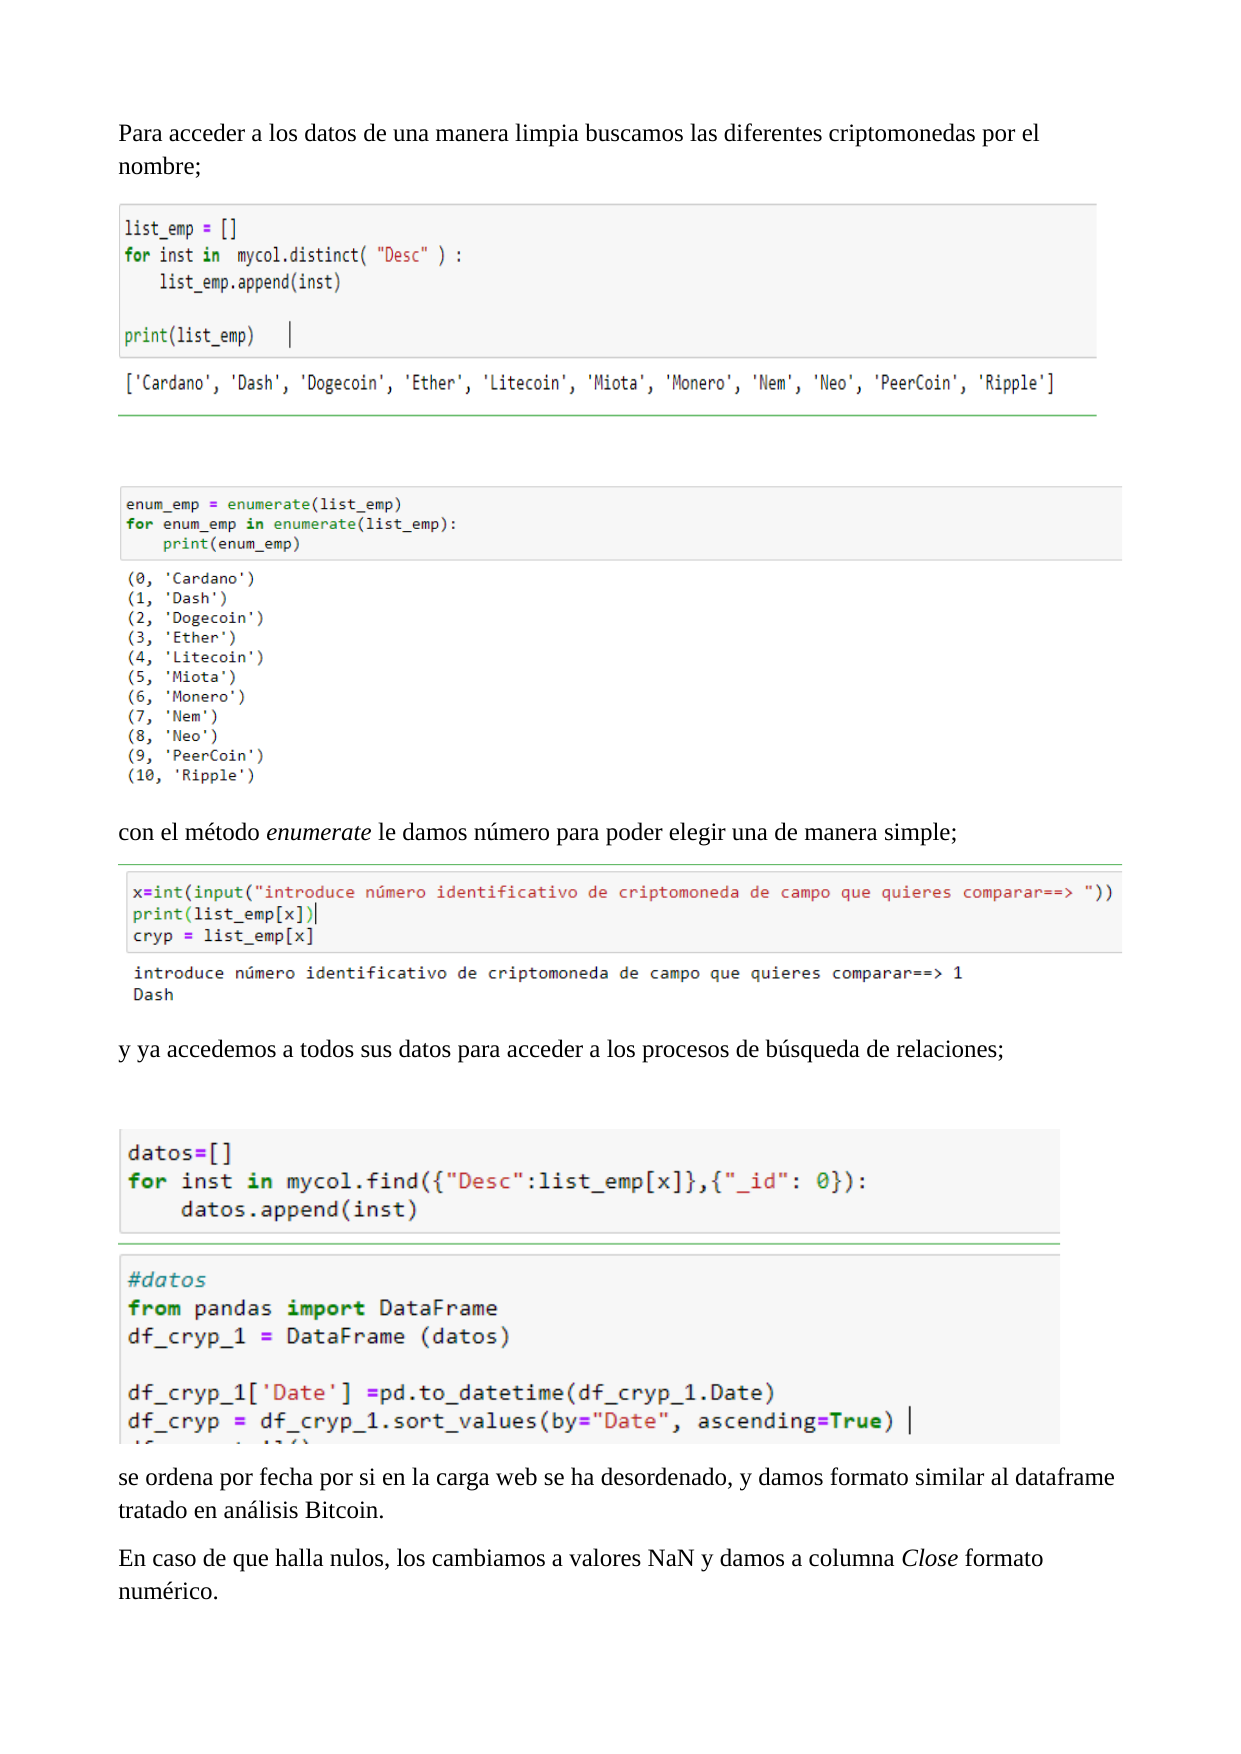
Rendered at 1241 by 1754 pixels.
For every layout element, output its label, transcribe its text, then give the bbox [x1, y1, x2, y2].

text En caso de que halla nulos, los cambiamos a valores NaN y damos a columna Close formato numérico. [118, 1543, 1122, 1604]
picture [118, 198, 1097, 418]
picture [118, 864, 1123, 1016]
text Para acceder a los datos de una manera limpia buscamos las diferentes criptomonedas por el nombre; [118, 118, 1122, 180]
picture [118, 484, 1123, 799]
text y ya accedemos a todos sus datos para acceder a los procesos de búsqueda de relaciones; [118, 1034, 1122, 1063]
text se ordena por fecha por si en la carga web se ha desordenado, y damos formato similar al dataframe tratado en análisis Bitcoin. [118, 1462, 1122, 1524]
text con el método enumerate le damos número para poder elegir una de manera simple; [118, 817, 1122, 846]
picture [118, 1129, 1061, 1444]
